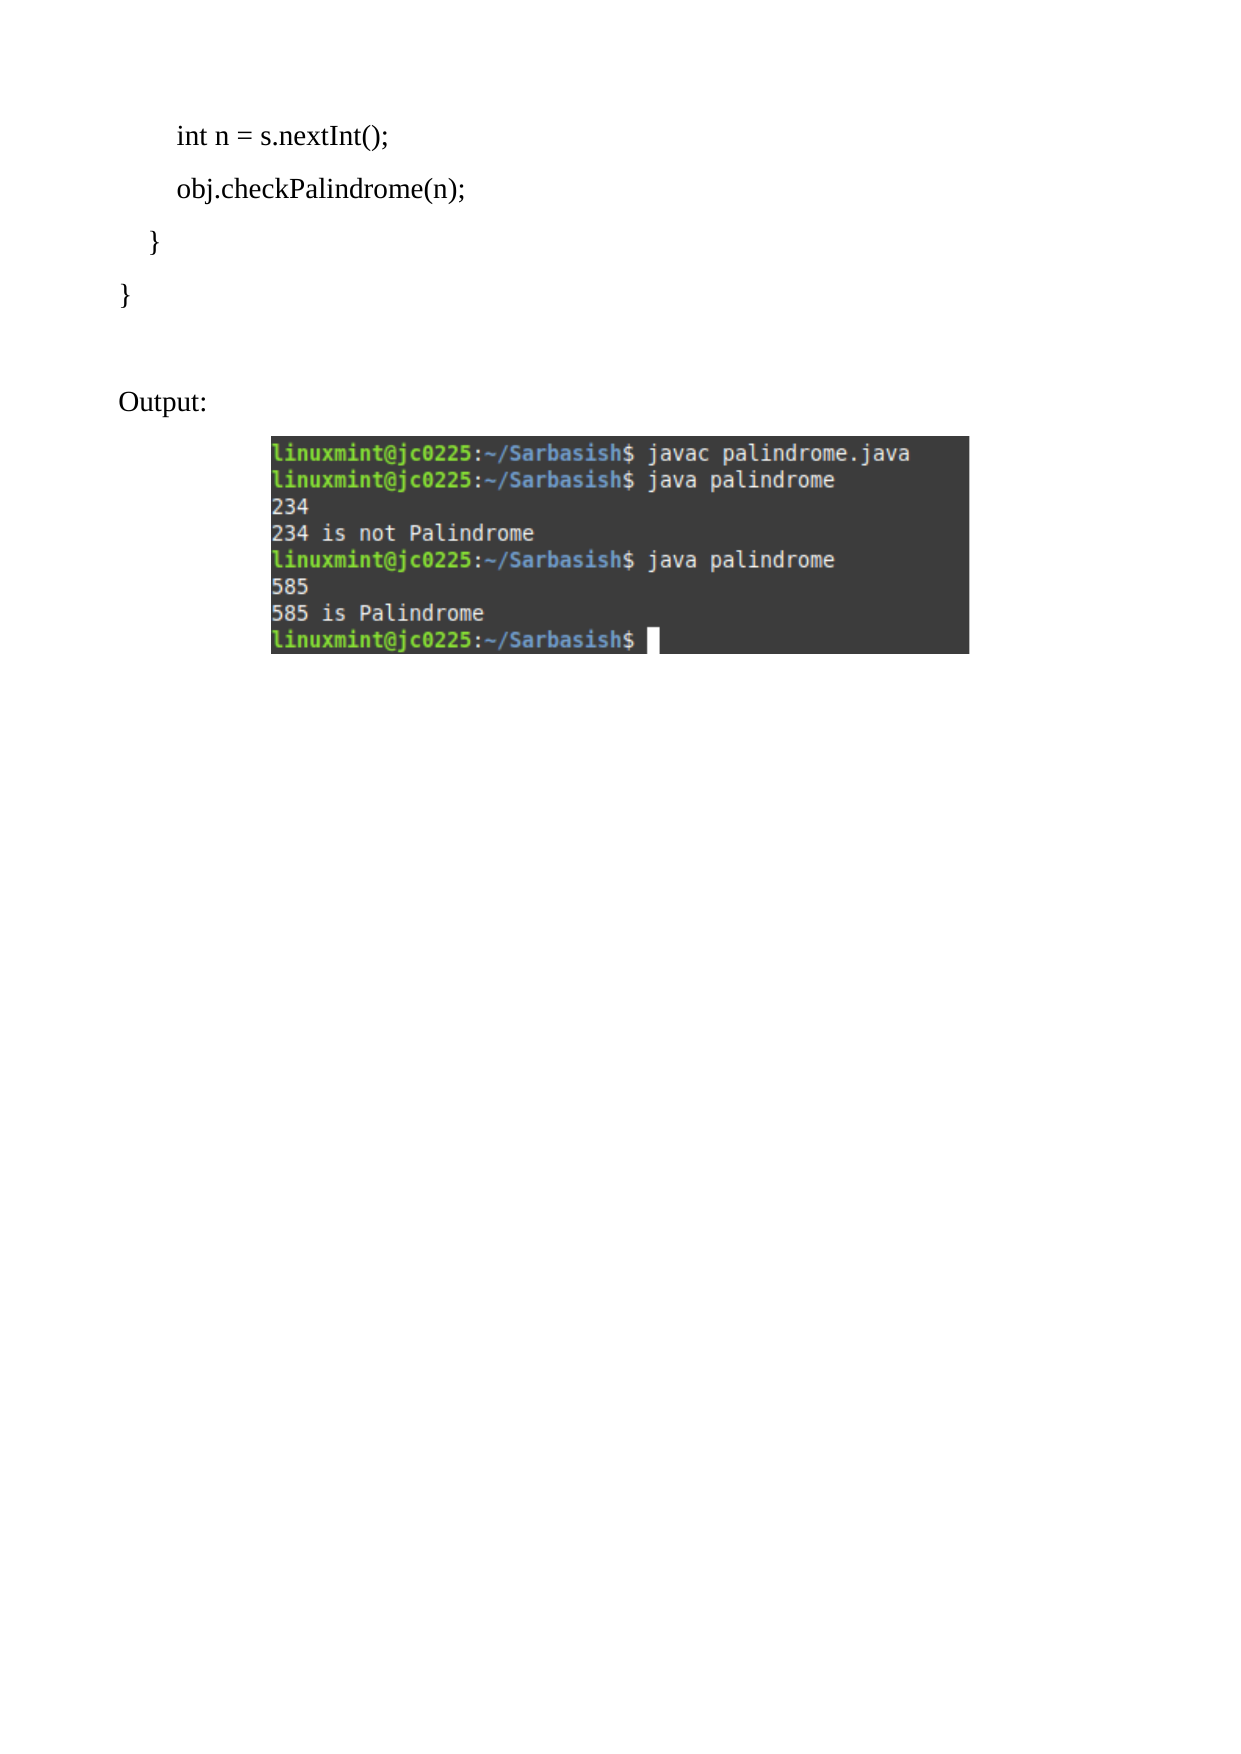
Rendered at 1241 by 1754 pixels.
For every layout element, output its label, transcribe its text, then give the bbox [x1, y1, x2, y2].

text obj.checkPalindrome(n); [118, 171, 1122, 205]
text int n = s.nextInt(); [118, 118, 1122, 152]
picture [271, 436, 970, 654]
text } [118, 224, 1122, 258]
text Output: [118, 384, 1122, 417]
text } [118, 277, 1122, 311]
